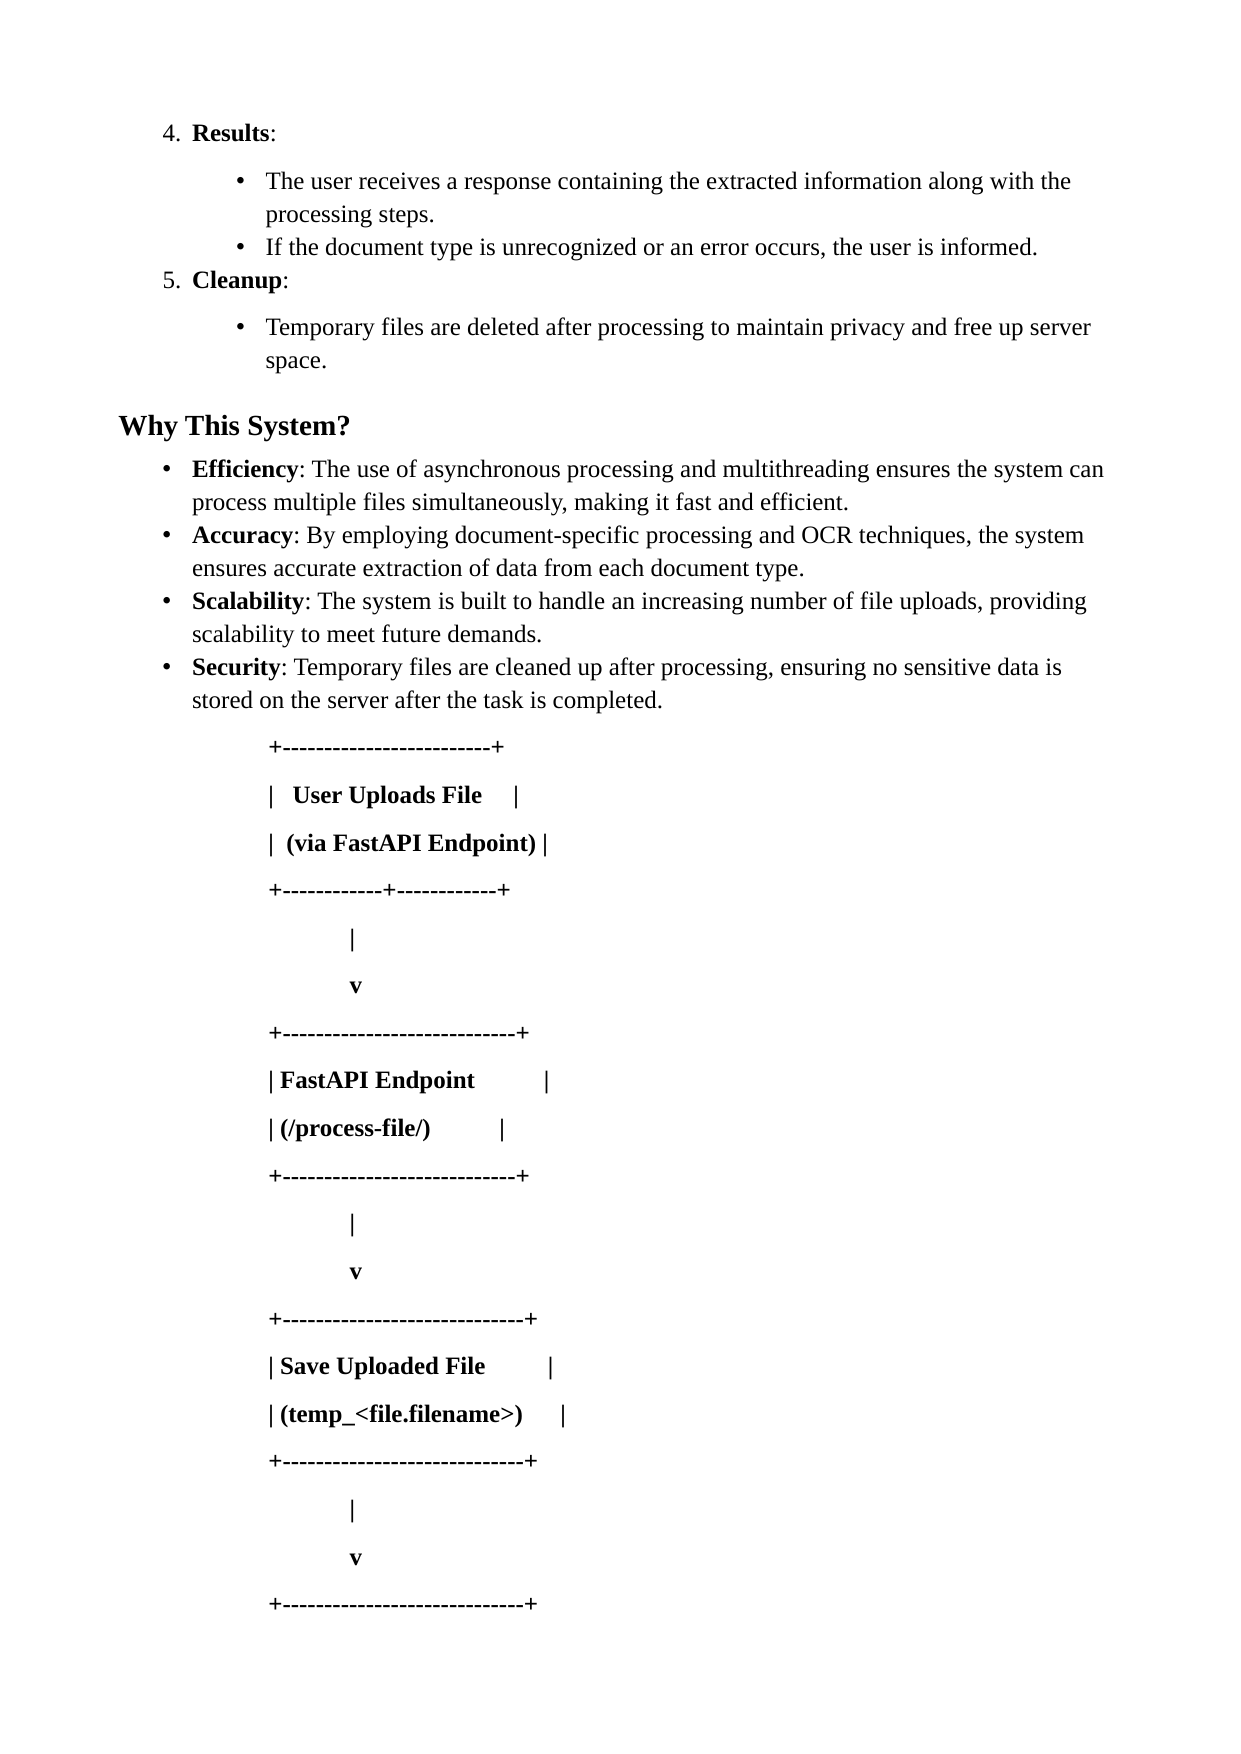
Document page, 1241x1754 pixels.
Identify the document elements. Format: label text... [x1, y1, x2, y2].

text | (temp_<file.filename>) | [118, 1399, 1122, 1428]
text | [118, 1494, 1122, 1523]
list Accuracy: By employing document-specific processing and OCR techniques, the system ensures accurate extraction of data from each document type. [162, 520, 1122, 581]
text v [118, 1542, 1122, 1570]
text +------------+------------+ [118, 875, 1122, 904]
text | Save Uploaded File | [118, 1351, 1122, 1380]
text +-----------------------------+ [118, 1446, 1122, 1475]
text | [118, 1208, 1122, 1237]
text | (via FastAPI Endpoint) | [118, 828, 1122, 856]
list The user receives a response containing the extracted information along with the processing steps. [236, 166, 1122, 227]
text v [118, 1256, 1122, 1285]
list Security: Temporary files are cleaned up after processing, ensuring no sensitive data is stored on the server after the task is completed. [162, 652, 1122, 713]
list Cleanup: [162, 265, 1122, 293]
text | [118, 923, 1122, 952]
text +-----------------------------+ [118, 1304, 1122, 1332]
text v [118, 970, 1122, 999]
list Results: [162, 118, 1122, 147]
text +-----------------------------+ [118, 1589, 1122, 1618]
subtitle Why This System? [118, 408, 1122, 441]
text +----------------------------+ [118, 1161, 1122, 1189]
list Efficiency: The use of asynchronous processing and multithreading ensures the system can process multiple files simultaneously, making it fast and efficient. [162, 454, 1122, 515]
text | FastAPI Endpoint | [118, 1066, 1122, 1094]
list If the document type is unrecognized or an error occurs, the user is informed. [236, 232, 1122, 261]
text +----------------------------+ [118, 1018, 1122, 1047]
text | User Uploads File | [118, 780, 1122, 809]
list Temporary files are deleted after processing to maintain privacy and free up server space. [236, 312, 1122, 374]
text | (/process-file/) | [118, 1113, 1122, 1142]
text +-------------------------+ [118, 732, 1122, 761]
list Scalability: The system is built to handle an increasing number of file uploads, providing scalability to meet future demands. [162, 586, 1122, 647]
